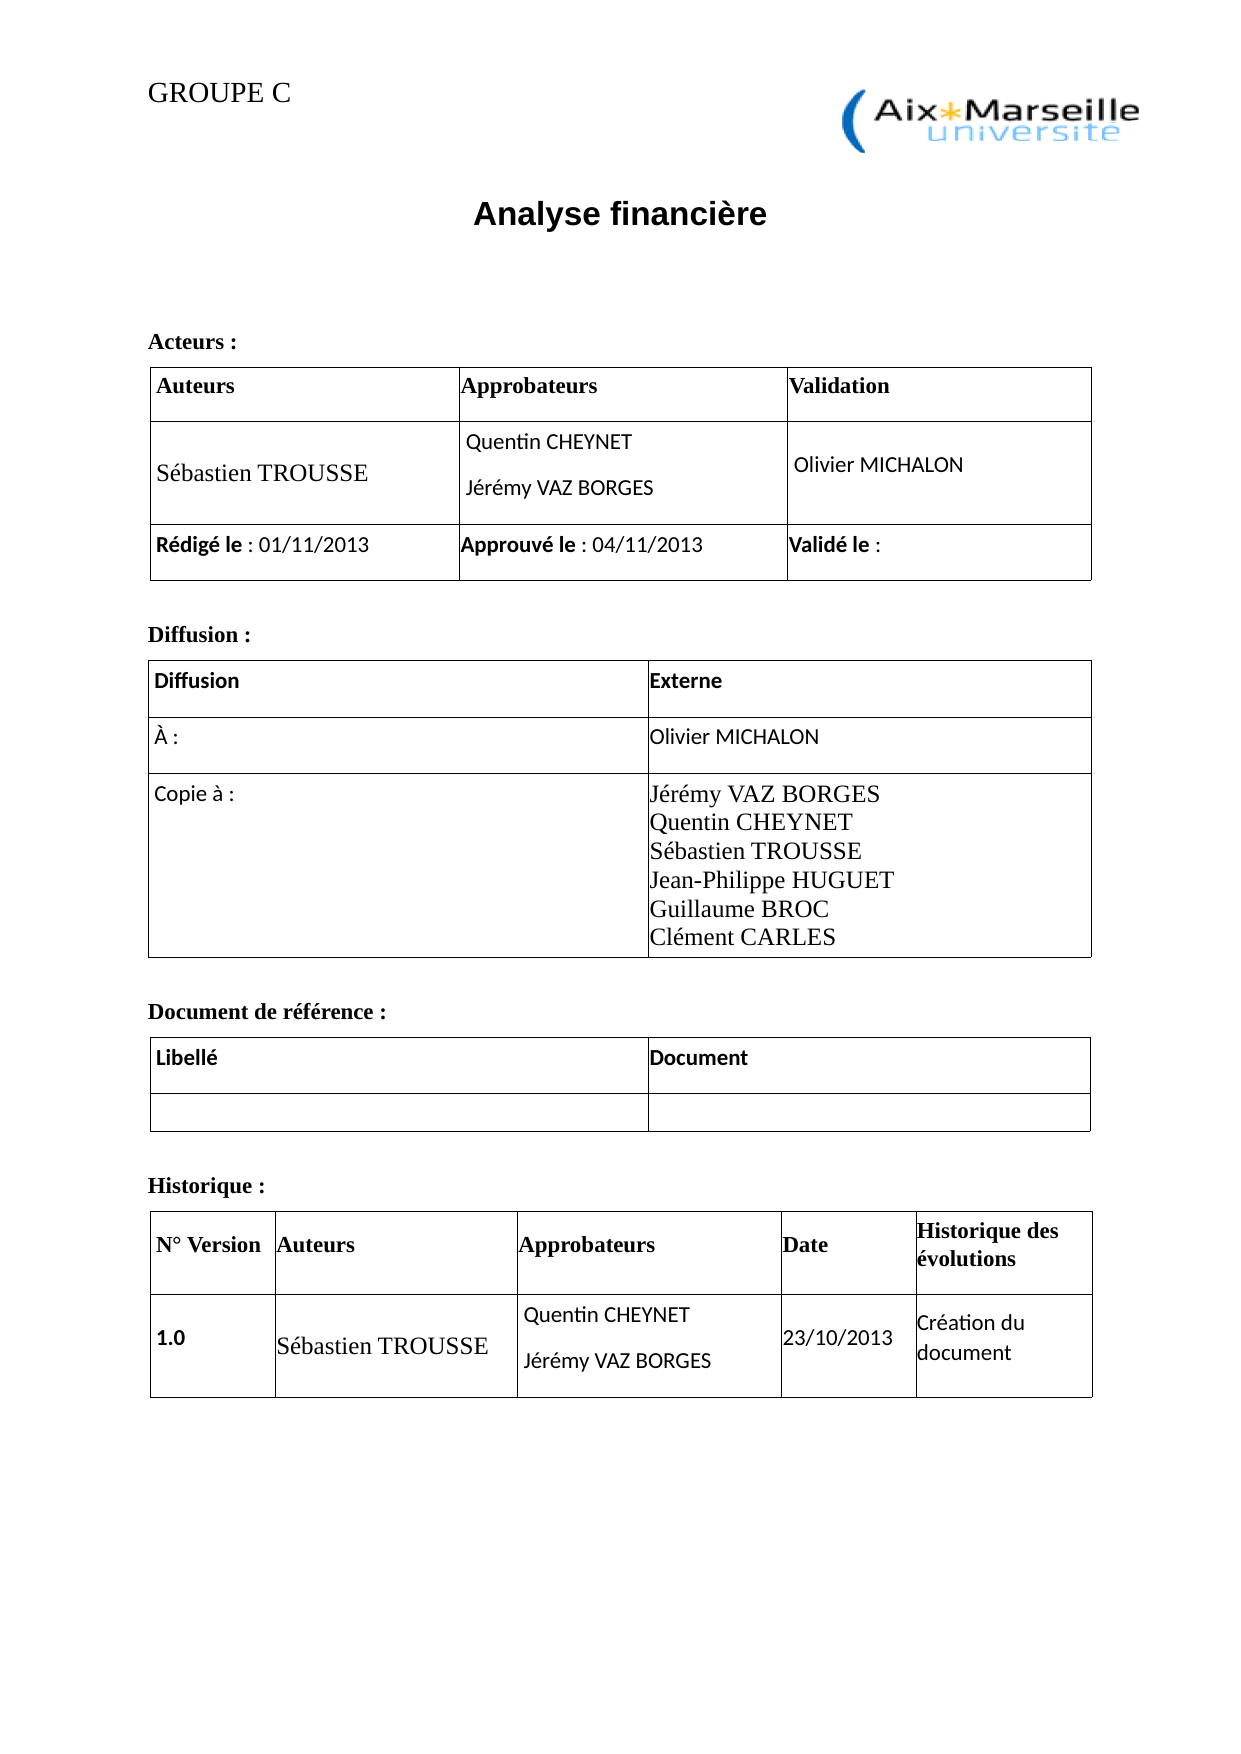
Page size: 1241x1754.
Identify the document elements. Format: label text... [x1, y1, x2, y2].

text Diffusion : [148, 621, 1093, 648]
table_cell Jérémy VAZ BORGES Quentin CHEYNET Sébastien TROUSSE Jean-Philippe HUGUET Guillaume BROC Clément CARLES [649, 774, 1091, 957]
table_cell Sébastien TROUSSE [151, 422, 459, 524]
table_cell [649, 1094, 1090, 1131]
table_header Approbateurs [518, 1212, 781, 1294]
table_cell 1.0 [151, 1295, 275, 1397]
table_cell 23/10/2013 [782, 1295, 916, 1397]
table_cell Approuvé le : 04/11/2013 [460, 525, 787, 580]
table_header Date [782, 1212, 916, 1294]
table_cell Création du document [917, 1295, 1092, 1397]
table_cell Sébastien TROUSSE [276, 1295, 517, 1397]
text GROUPE C [148, 75, 1093, 108]
table_cell Quentin CHEYNET Jérémy VAZ BORGES [460, 422, 787, 524]
table_cell [151, 1094, 648, 1131]
text Historique : [148, 1173, 1093, 1199]
table_cell Olivier MICHALON [649, 718, 1091, 773]
table_header Validation [788, 368, 1091, 421]
table_header Externe [649, 661, 1091, 717]
table_header N° Version [151, 1212, 275, 1294]
table_cell Rédigé le : 01/11/2013 [151, 525, 459, 580]
table_cell Olivier MICHALON [788, 422, 1091, 524]
table_header Auteurs [151, 368, 459, 421]
table_cell À : [149, 718, 648, 773]
table_header Diffusion [149, 661, 648, 717]
table_cell Copie à : [149, 774, 648, 957]
table_header Historique des évolutions [917, 1212, 1092, 1294]
table_header Auteurs [276, 1212, 517, 1294]
subtitle Analyse financière [148, 194, 1093, 233]
table_cell Validé le : [788, 525, 1091, 580]
table_header Libellé [151, 1038, 648, 1093]
table_cell Quentin CHEYNET Jérémy VAZ BORGES [518, 1295, 781, 1397]
table_header Approbateurs [460, 368, 787, 421]
table_header Document [649, 1038, 1090, 1093]
text Document de référence : [148, 998, 1093, 1024]
text Acteurs : [148, 328, 1093, 354]
